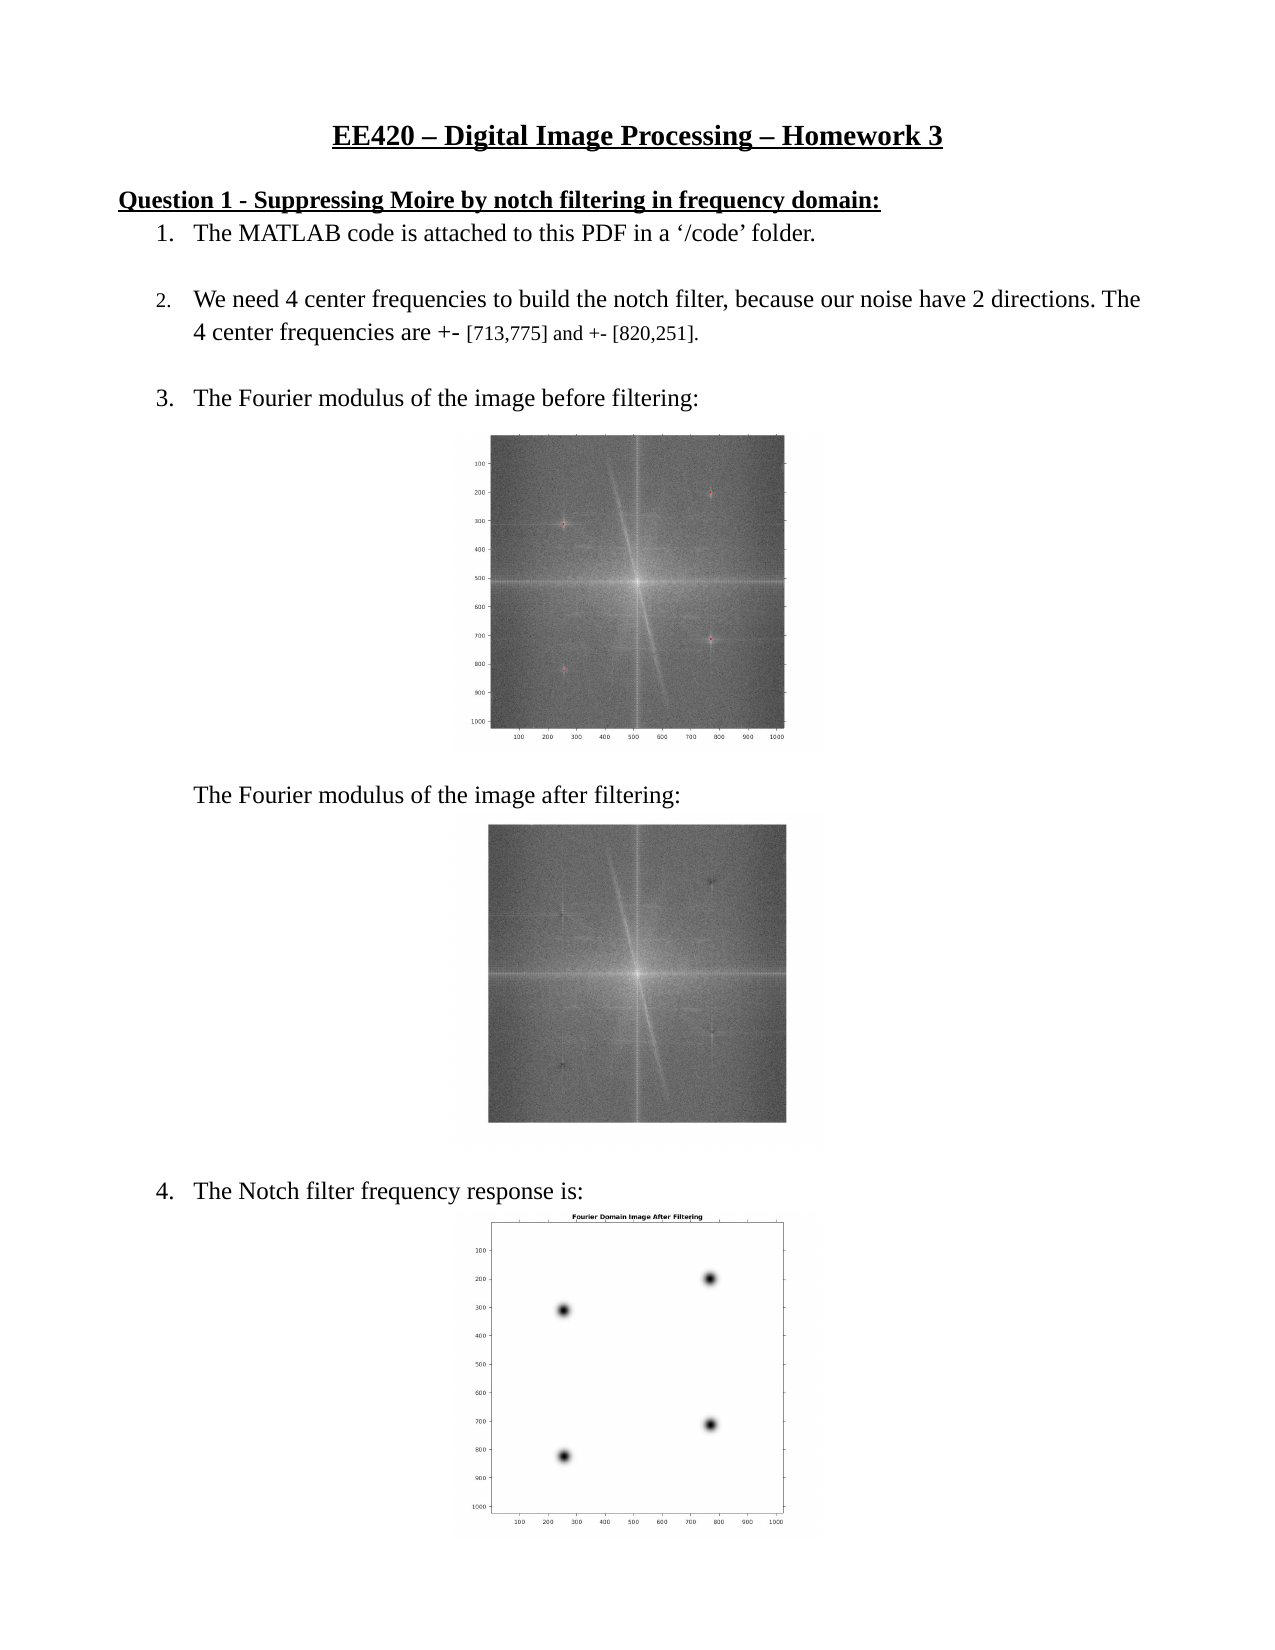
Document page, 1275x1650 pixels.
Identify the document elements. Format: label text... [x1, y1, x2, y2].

picture [448, 812, 827, 1150]
picture [452, 1210, 823, 1540]
picture [451, 434, 824, 755]
list The Fourier modulus of the image before filtering: [156, 383, 1157, 412]
list The MATLAB code is attached to this PDF in a ‘/code’ folder. [156, 218, 1157, 247]
text Question 1 - Suppressing Moire by notch filtering in frequency domain: [118, 185, 1157, 214]
list The Notch filter frequency response is: [156, 1176, 1157, 1205]
list We need 4 center frequencies to build the notch filter, because our noise have 2 directions. The 4 center frequencies are +- [713,775] and +- [820,251]. [156, 284, 1157, 346]
text EE420 – Digital Image Processing – Homework 3 [118, 118, 1157, 152]
list The Fourier modulus of the image after filtering: [156, 780, 1157, 808]
